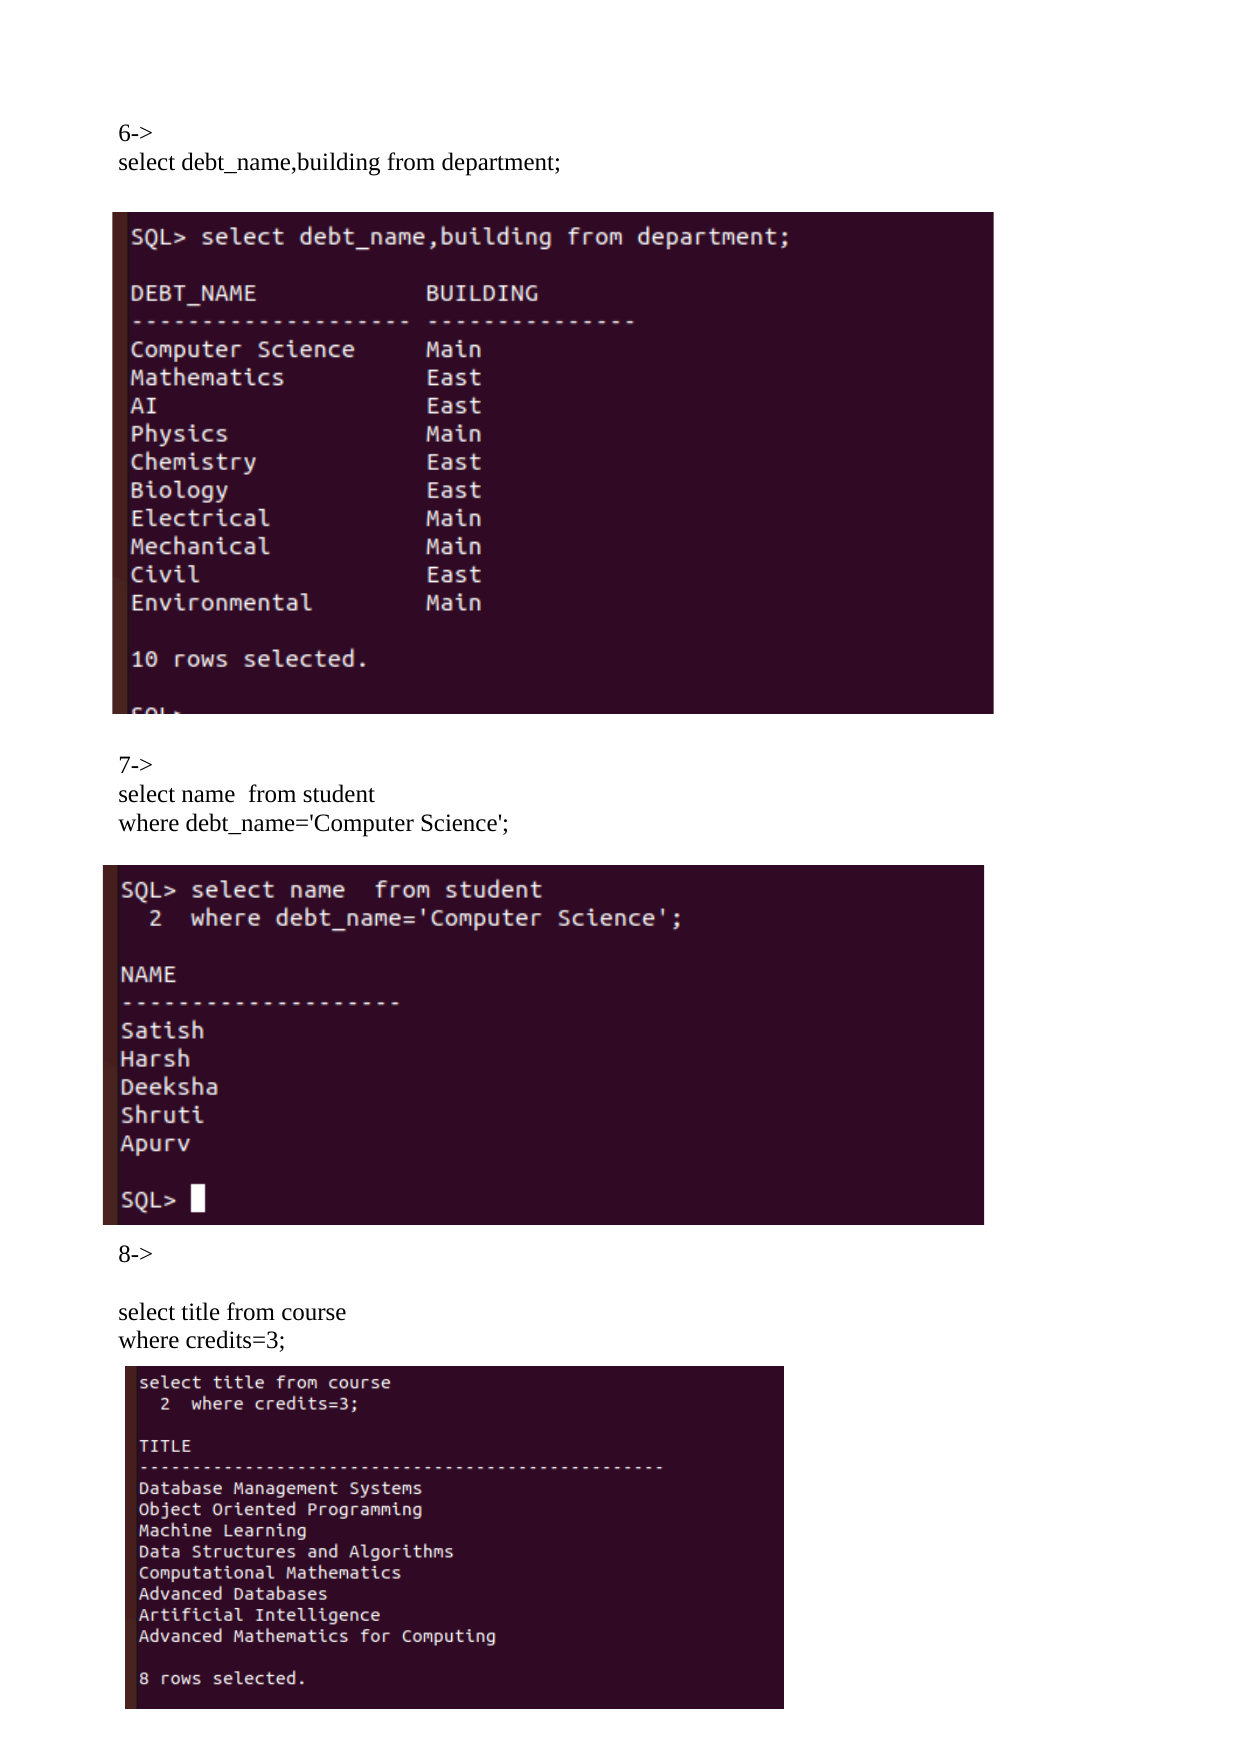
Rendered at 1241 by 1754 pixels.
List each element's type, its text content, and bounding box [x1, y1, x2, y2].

text select name from student [118, 779, 1122, 808]
text where credits=3; [118, 1326, 1122, 1354]
picture [125, 1366, 784, 1709]
text select debt_name,building from department; [118, 147, 1122, 176]
text where debt_name='Computer Science'; [118, 808, 1122, 837]
picture [102, 865, 985, 1225]
text 7-> [118, 751, 1122, 779]
text 8-> [118, 1239, 1122, 1268]
text 6-> [118, 118, 1122, 147]
picture [112, 212, 994, 714]
text select title from course [118, 1297, 1122, 1326]
